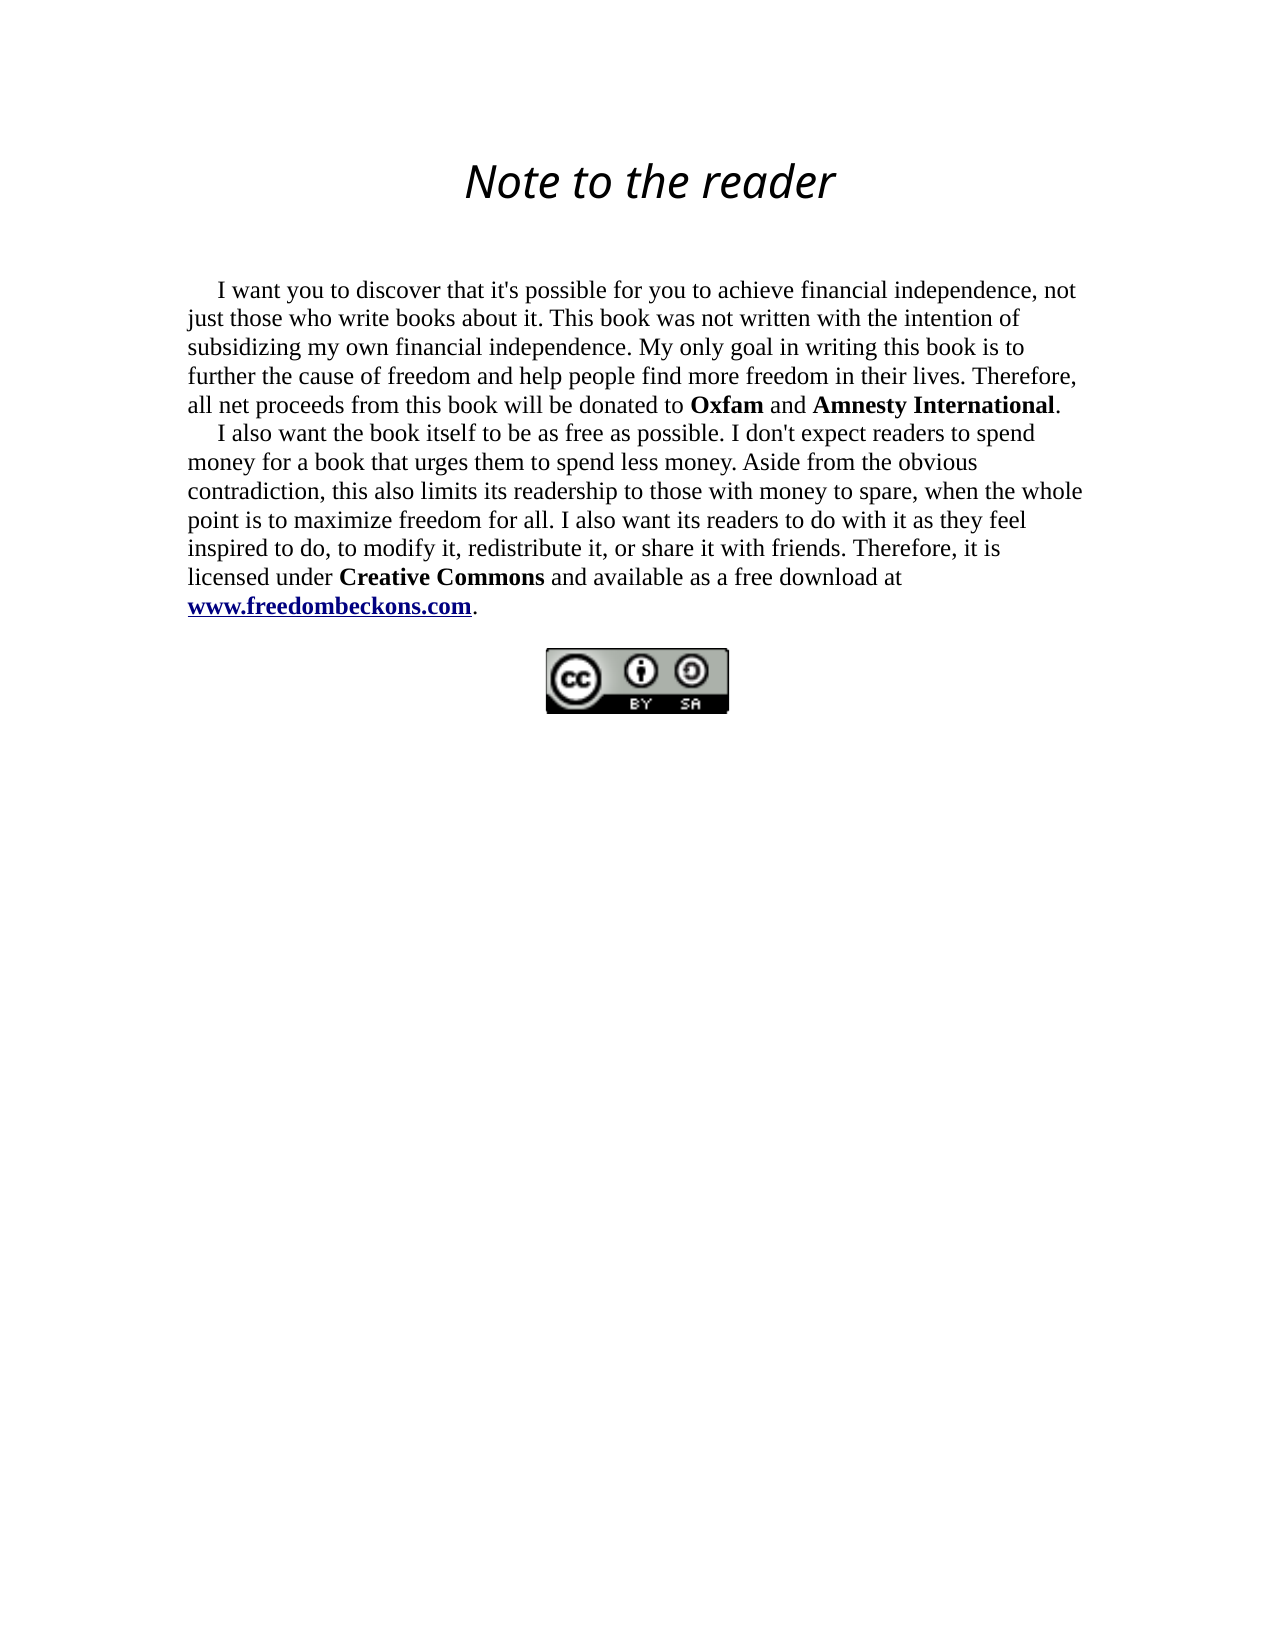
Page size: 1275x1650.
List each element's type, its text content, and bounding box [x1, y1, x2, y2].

subtitle I want you to discover that it's possible for you to achieve financial independence, not just those who write books about it. This book was not written with the intention of subsidizing my own financial independence. My only goal in writing this book is to further the cause of freedom and help people find more freedom in their lives. Therefore, all net proceeds from this book will be donated to Oxfam and Amnesty International. [187, 275, 1087, 418]
subtitle Note to the reader [187, 150, 1087, 212]
picture [545, 648, 730, 714]
subtitle I also want the book itself to be as free as possible. I don't expect readers to spend money for a book that urges them to spend less money. Aside from the obvious contradiction, this also limits its readership to those with money to spare, when the whole point is to maximize freedom for all. I also want its readers to do with it as they feel inspired to do, to modify it, redistribute it, or share it with friends. Therefore, it is licensed under Creative Commons and available as a free download at www.freedombeckons.com. [187, 418, 1087, 620]
